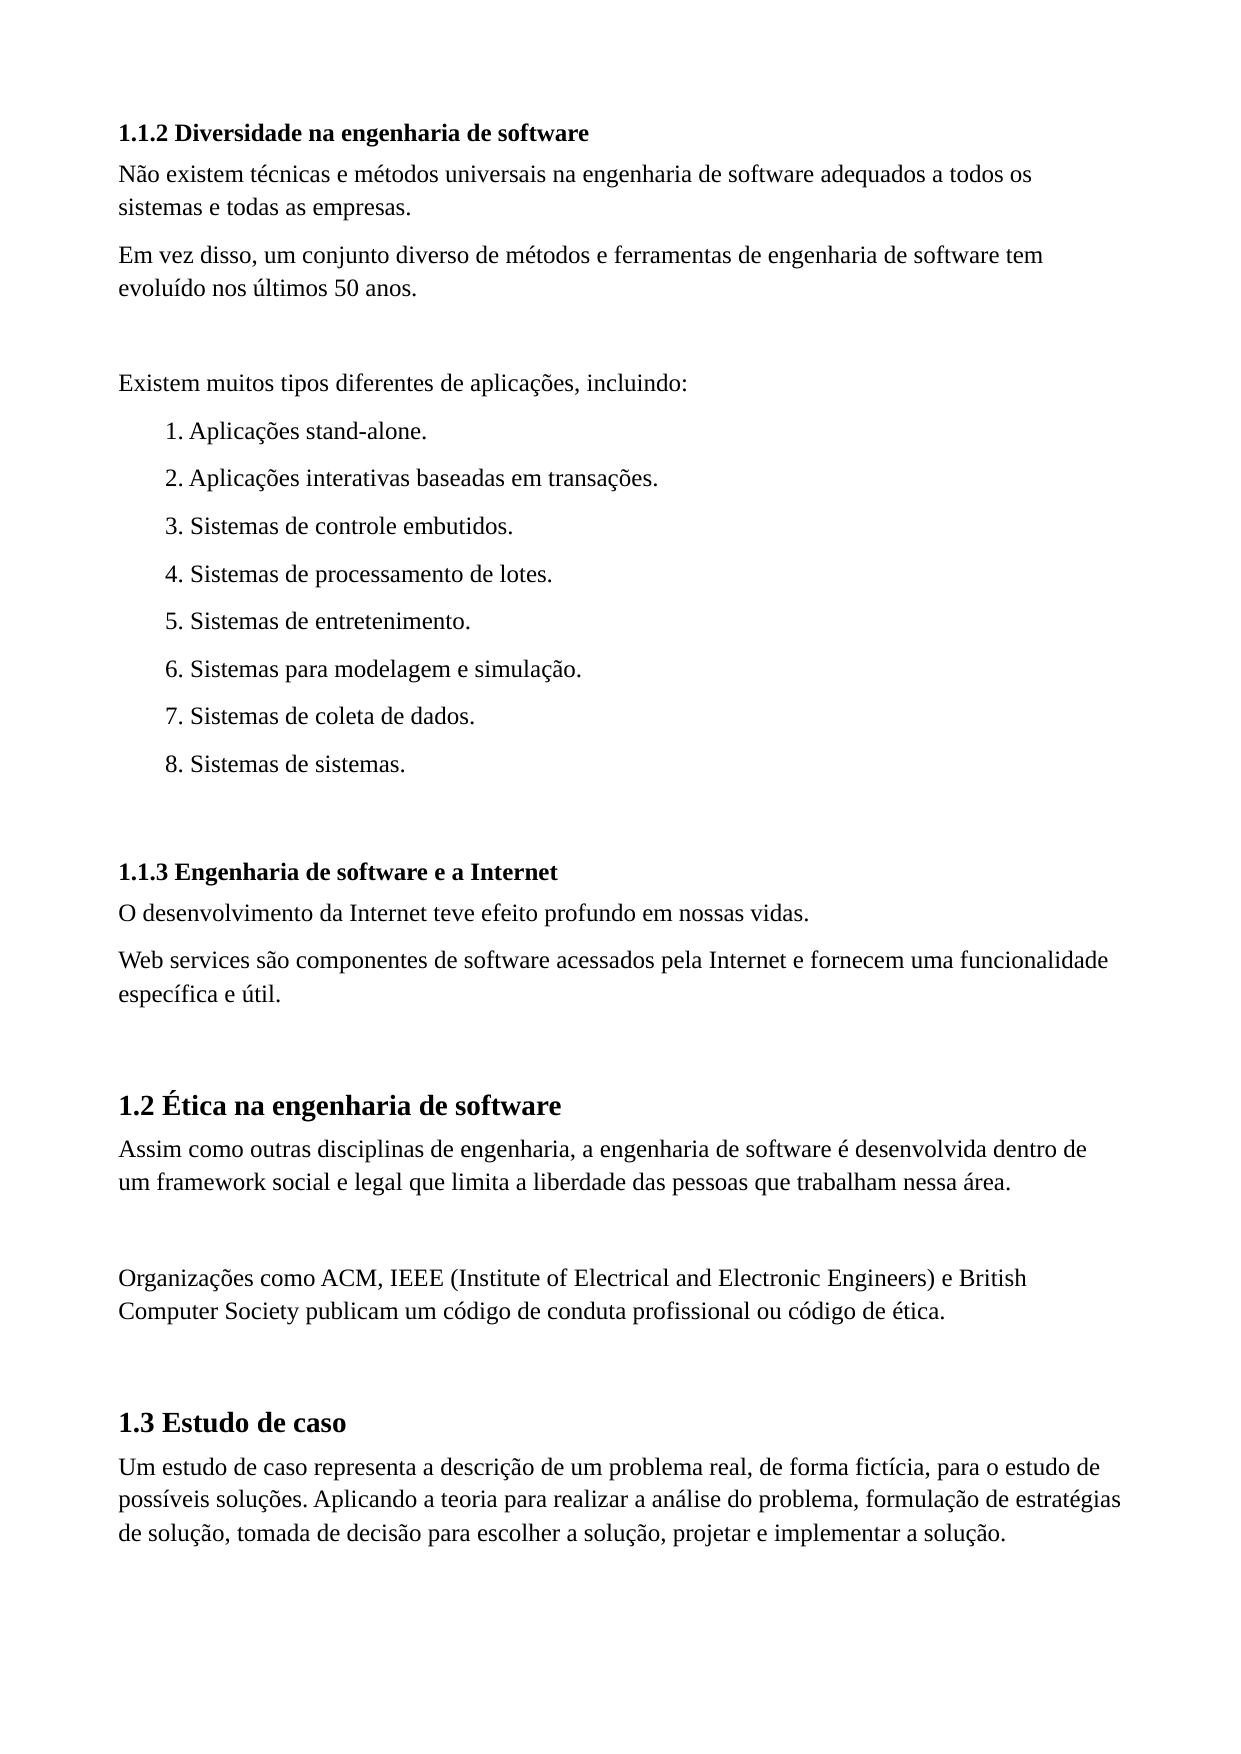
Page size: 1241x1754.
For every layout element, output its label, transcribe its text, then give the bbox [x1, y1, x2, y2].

text Web services são componentes de software acessados pela Internet e fornecem uma funcionalidade específica e útil. [118, 946, 1122, 1007]
text O desenvolvimento da Internet teve efeito profundo em nossas vidas. [118, 898, 1122, 927]
subtitle 1.3 Estudo de caso [118, 1406, 1122, 1439]
text 2. Aplicações interativas baseadas em transações. [165, 463, 1122, 492]
text Organizações como ACM, IEEE (Institute of Electrical and Electronic Engineers) e British Computer Society publicam um código de conduta profissional ou código de ética. [118, 1263, 1122, 1324]
text 5. Sistemas de entretenimento. [165, 606, 1122, 635]
text 3. Sistemas de controle embutidos. [165, 511, 1122, 540]
subtitle 1.1.2 Diversidade na engenharia de software [118, 118, 1122, 147]
text Existem muitos tipos diferentes de aplicações, incluindo: [118, 368, 1122, 397]
text Assim como outras disciplinas de engenharia, a engenharia de software é desenvolvida dentro de um framework social e legal que limita a liberdade das pessoas que trabalham nessa área. [118, 1134, 1122, 1196]
text 7. Sistemas de coleta de dados. [165, 701, 1122, 730]
subtitle 1.1.3 Engenharia de software e a Internet [118, 857, 1122, 886]
text 4. Sistemas de processamento de lotes. [165, 559, 1122, 587]
subtitle 1.2 Ética na engenharia de software [118, 1088, 1122, 1122]
text Em vez disso, um conjunto diverso de métodos e ferramentas de engenharia de software tem evoluído nos últimos 50 anos. [118, 240, 1122, 302]
text 6. Sistemas para modelagem e simulação. [165, 654, 1122, 683]
text 1. Aplicações stand-alone. [165, 416, 1122, 444]
text 8. Sistemas de sistemas. [165, 749, 1122, 778]
text Não existem técnicas e métodos universais na engenharia de software adequados a todos os sistemas e todas as empresas. [118, 159, 1122, 221]
text Um estudo de caso representa a descrição de um problema real, de forma fictícia, para o estudo de possíveis soluções. Aplicando a teoria para realizar a análise do problema, formulação de estratégias de solução, tomada de decisão para escolher a solução, projetar e implementar a solução. [118, 1452, 1122, 1546]
